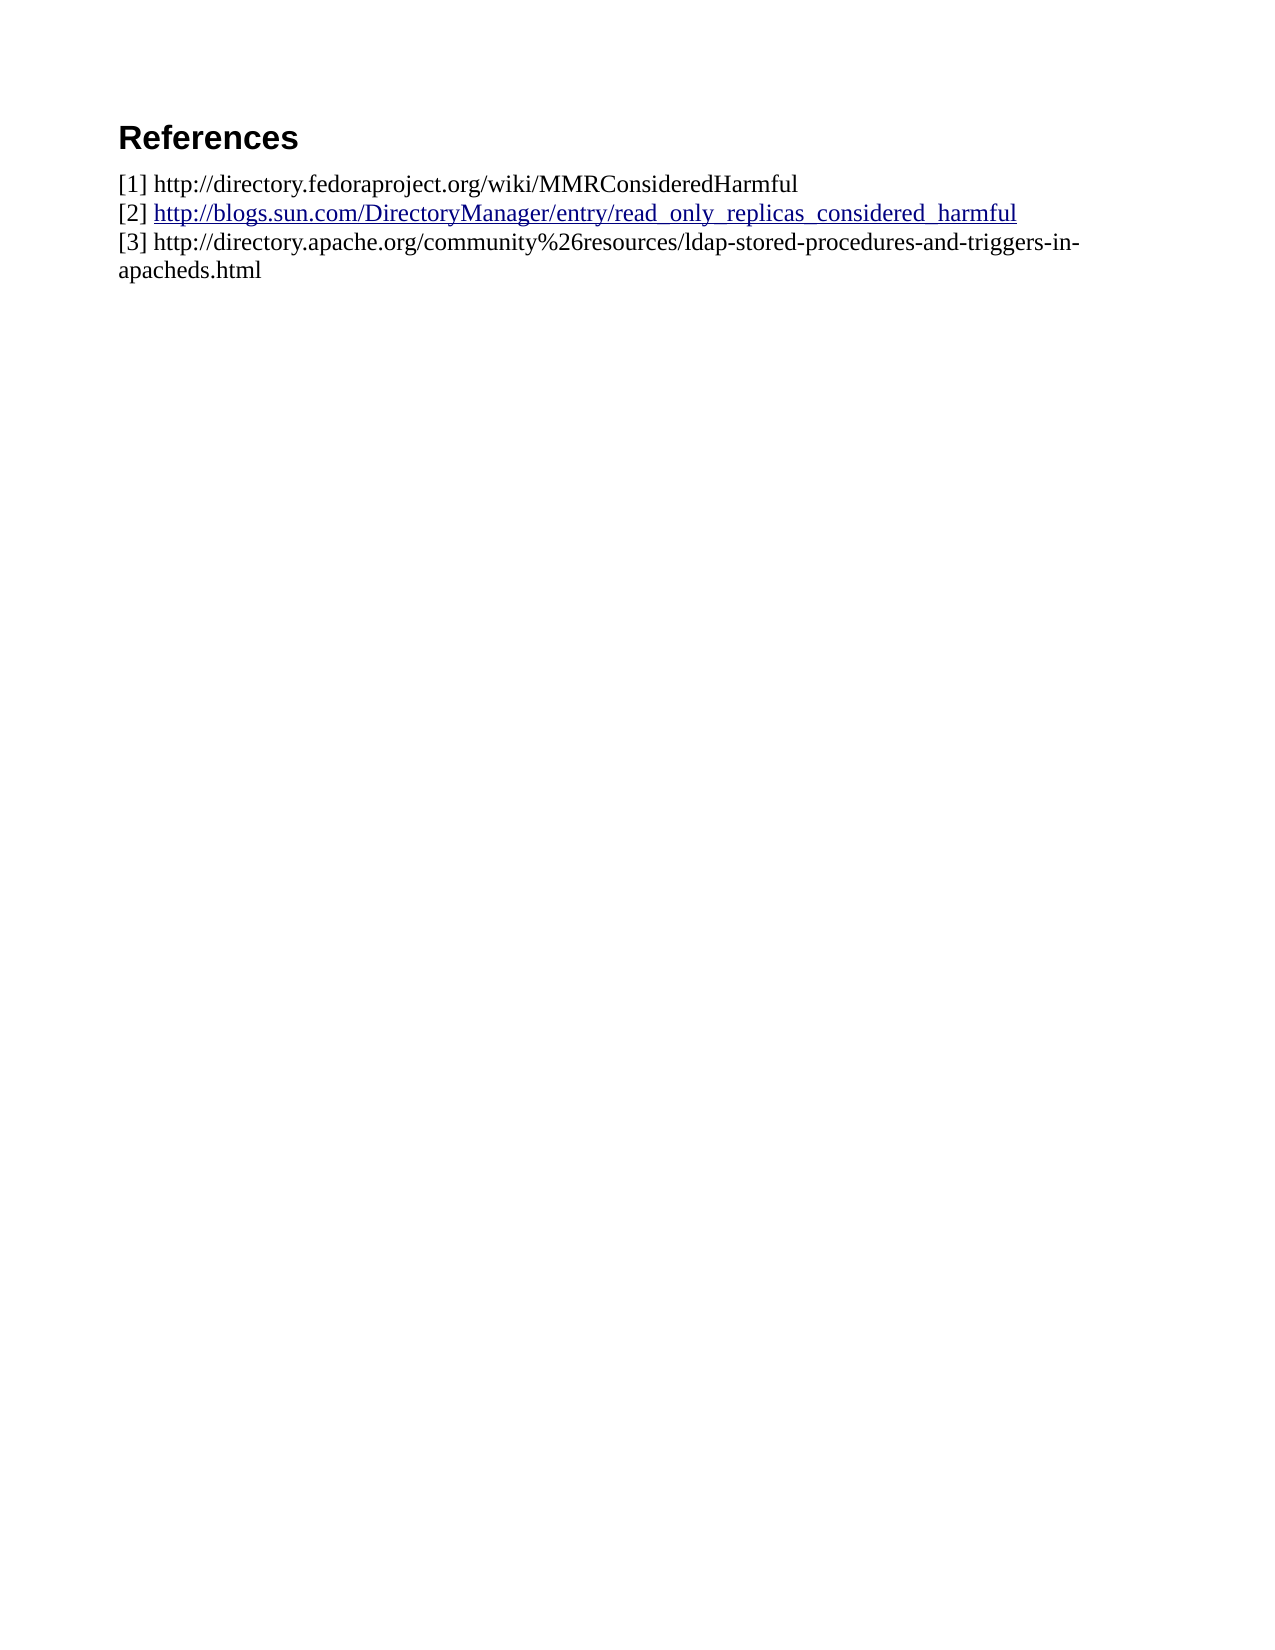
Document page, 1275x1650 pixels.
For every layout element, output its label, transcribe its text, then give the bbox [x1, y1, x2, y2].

subtitle References [118, 118, 1157, 157]
text [1] http://directory.fedoraproject.org/wiki/MMRConsideredHarmful [118, 169, 1157, 198]
text [2] http://blogs.sun.com/DirectoryManager/entry/read_only_replicas_considered_harmful [118, 198, 1157, 227]
text [3] http://directory.apache.org/community%26resources/ldap-stored-procedures-and-triggers-in-apacheds.html [118, 227, 1157, 284]
